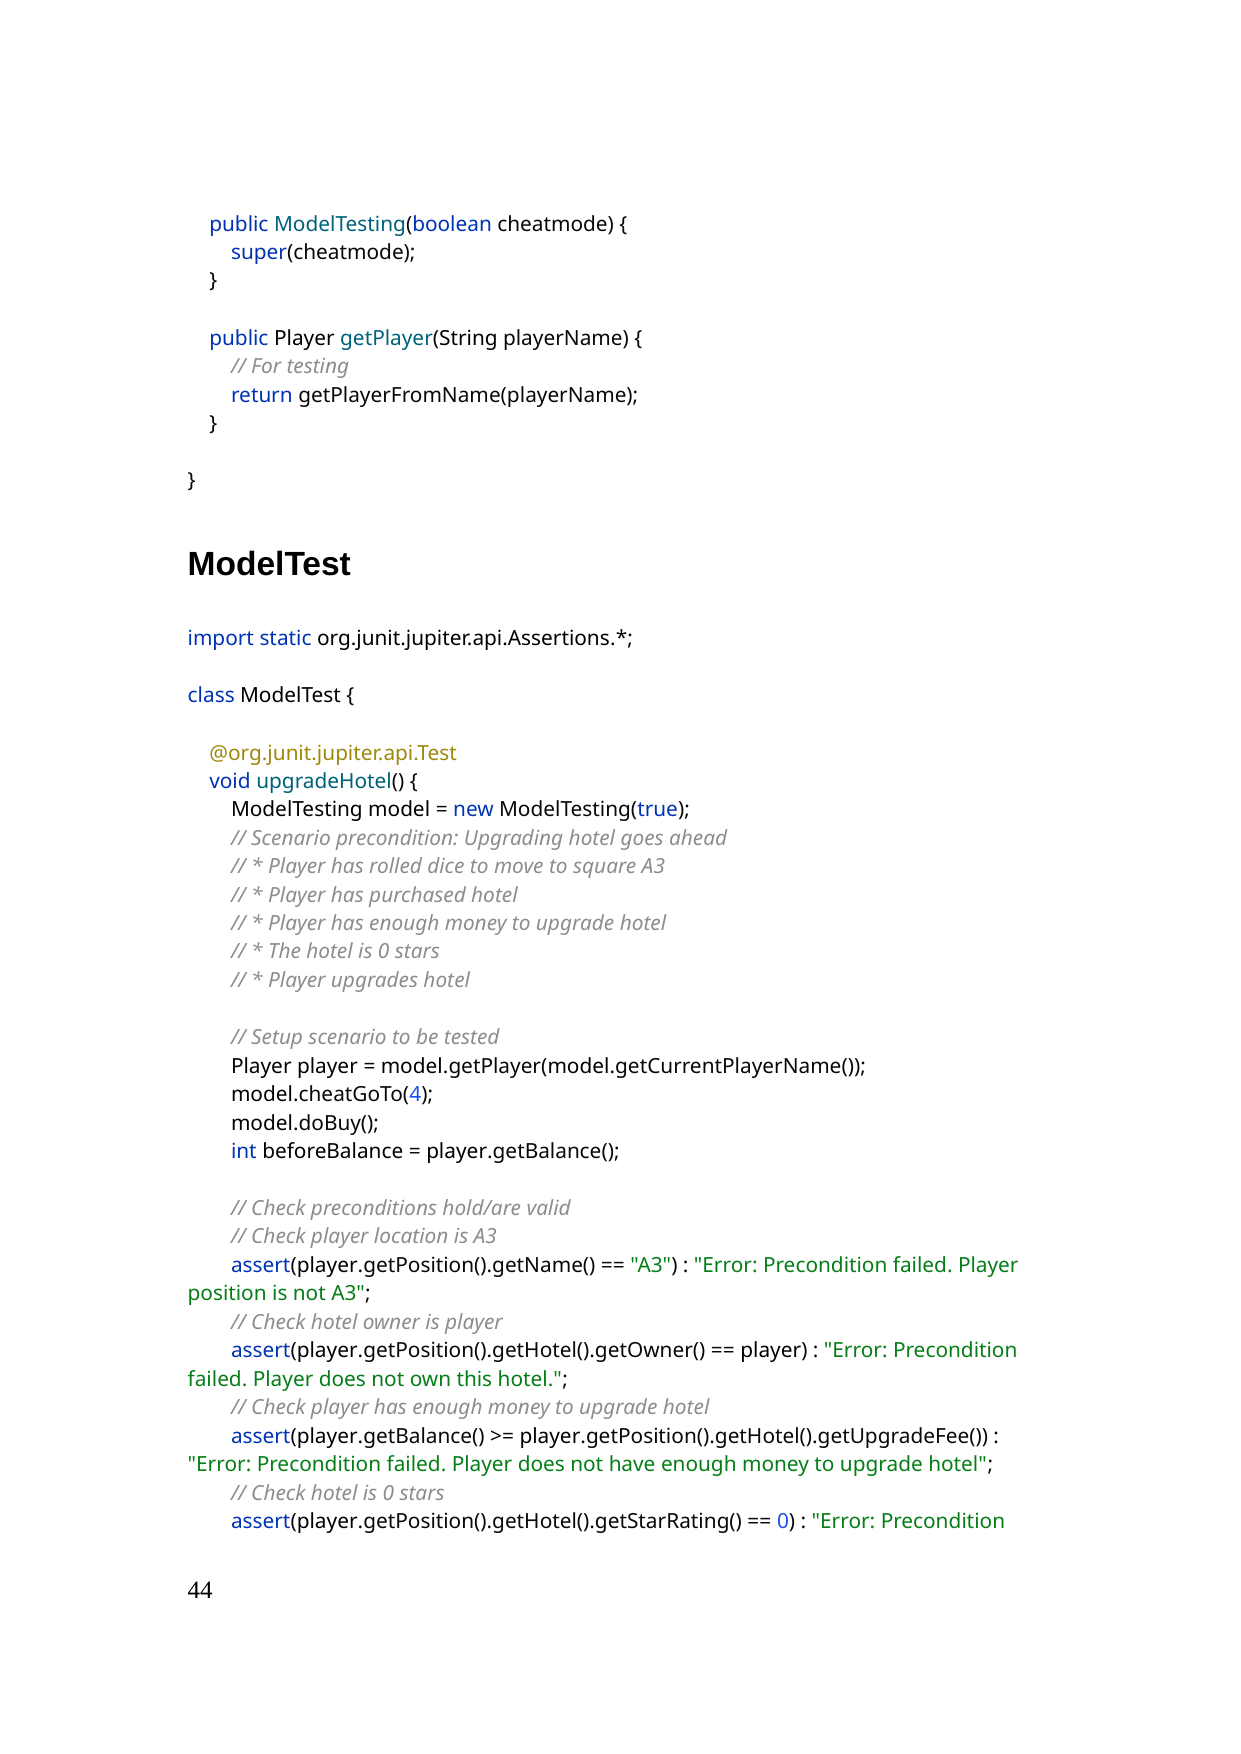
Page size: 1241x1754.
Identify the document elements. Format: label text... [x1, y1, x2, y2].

text public ModelTesting(boolean cheatmode) { super(cheatmode); } public Player getPlayer(String playerName) { // For testing return getPlayerFromName(playerName); } } [187, 209, 1053, 522]
subtitle ModelTest [187, 543, 1053, 582]
text import static org.junit.jupiter.api.Assertions.*; class ModelTest { @org.junit.jupiter.api.Test void upgradeHotel() { ModelTesting model = new ModelTesting(true); // Scenario precondition: Upgrading hotel goes ahead // * Player has rolled dice to move to square A3 // * Player has purchased hotel // * Player has enough money to upgrade hotel // * The hotel is 0 stars // * Player upgrades hotel // Setup scenario to be tested Player player = model.getPlayer(model.getCurrentPlayerName()); model.cheatGoTo(4); model.doBuy(); int beforeBalance = player.getBalance(); // Check preconditions hold/are valid // Check player location is A3 assert(player.getPosition().getName() == "A3") : "Error: Precondition failed. Player position is not A3"; // Check hotel owner is player assert(player.getPosition().getHotel().getOwner() == player) : "Error: Precondition failed. Player does not own this hotel."; // Check player has enough money to upgrade hotel assert(player.getBalance() >= player.getPosition().getHotel().getUpgradeFee()) : "Error: Precondition failed. Player does not have enough money to upgrade hotel"; // Check hotel is 0 stars assert(player.getPosition().getHotel().getStarRating() == 0) : "Error: Precondition [187, 623, 1053, 1534]
